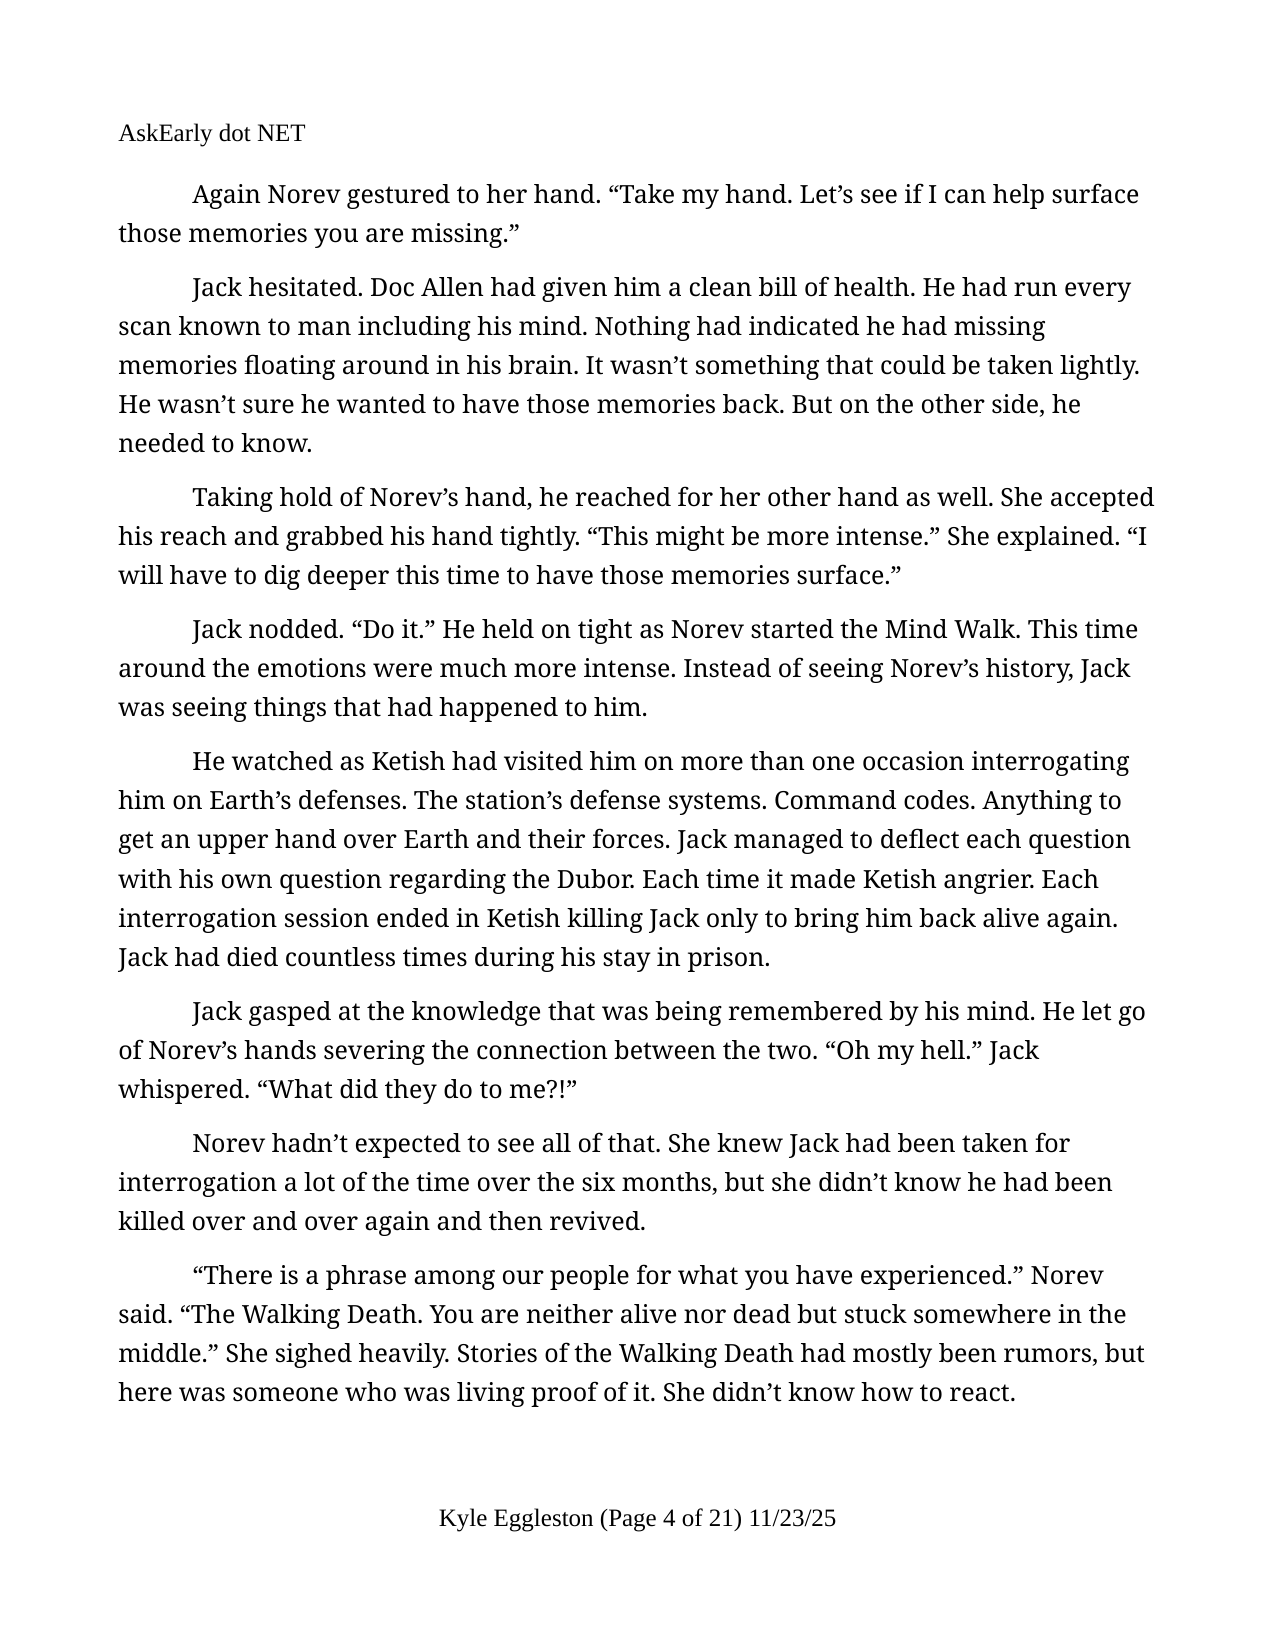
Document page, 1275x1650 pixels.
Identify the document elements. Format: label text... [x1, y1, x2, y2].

text Norev hadn’t expected to see all of that. She knew Jack had been taken for interrogation a lot of the time over the six months, but she didn’t know he had been killed over and over again and then revived. [118, 1126, 1157, 1238]
text Jack nodded. “Do it.” He held on tight as Norev started the Mind Walk. This time around the emotions were much more intense. Instead of seeing Norev’s history, Jack was seeing things that had happened to him. [118, 612, 1157, 724]
text Jack gasped at the knowledge that was being remembered by his mind. He let go of Norev’s hands severing the connection between the two. “Oh my hell.” Jack whispered. “What did they do to me?!” [118, 993, 1157, 1106]
text He watched as Ketish had visited him on more than one occasion interrogating him on Earth’s defenses. The station’s defense systems. Command codes. Anything to get an upper hand over Earth and their forces. Jack managed to deflect each question with his own question regarding the Dubor. Each time it made Ketish angrier. Each interrogation session ended in Ketish killing Jack only to bring him back alive again. Jack had died countless times during his stay in prison. [118, 744, 1157, 974]
text “There is a phrase among our people for what you have experienced.” Norev said. “The Walking Death. You are neither alive nor dead but stuck somewhere in the middle.” She sighed heavily. Stories of the Walking Death had mostly been rumors, but here was someone who was living proof of it. She didn’t know how to react. [118, 1258, 1157, 1409]
text Again Norev gestured to her hand. “Take my hand. Let’s see if I can help surface those memories you are missing.” [118, 176, 1157, 249]
text Jack hesitated. Doc Allen had given him a clean bill of health. He had run every scan known to man including his mind. Nothing had indicated he had missing memories floating around in his brain. It wasn’t something that could be taken lightly. He wasn’t sure he wanted to have those memories back. But on the other side, he needed to know. [118, 269, 1157, 460]
text Taking hold of Norev’s hand, he reached for her other hand as well. She accepted his reach and grabbed his hand tightly. “This might be more intense.” She explained. “I will have to dig deeper this time to have those memories surface.” [118, 480, 1157, 592]
